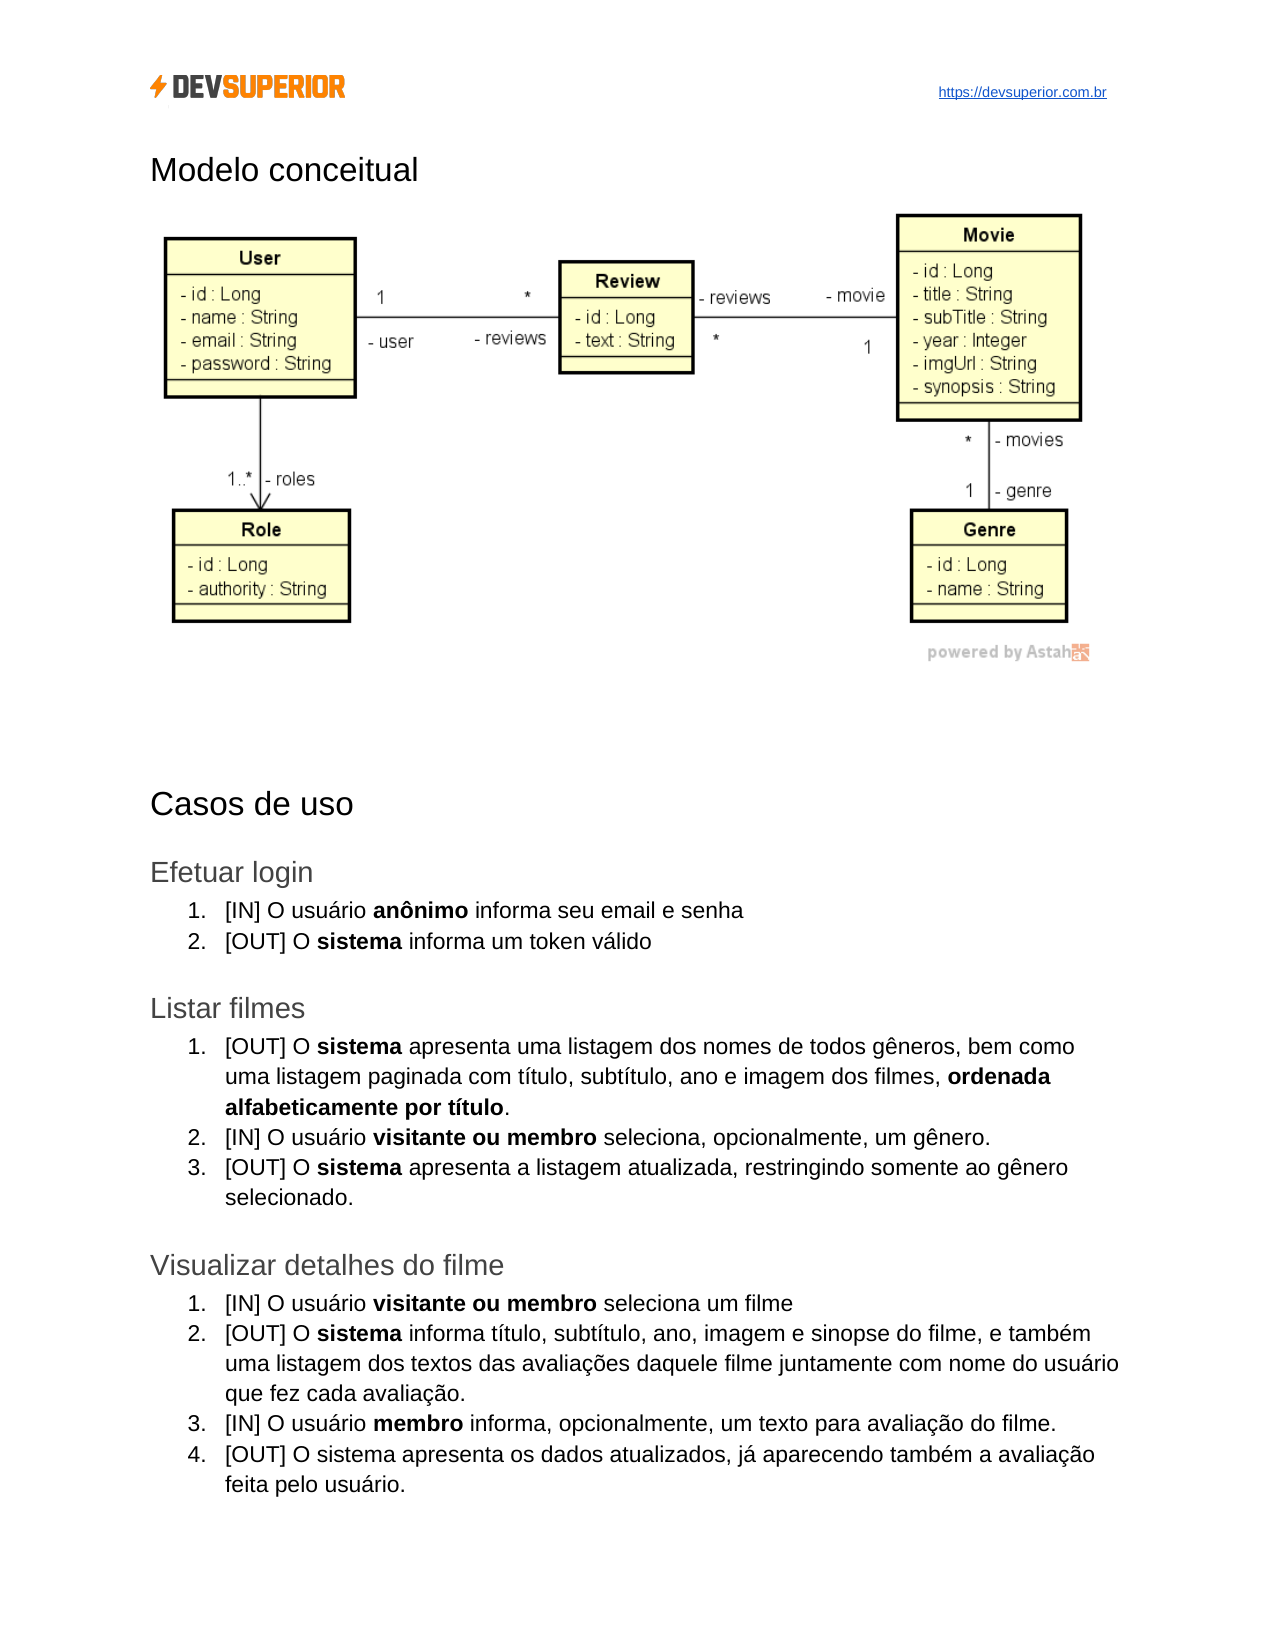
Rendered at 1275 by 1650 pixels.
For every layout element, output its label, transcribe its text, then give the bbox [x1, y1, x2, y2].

list [IN] O usuário membro informa, opcionalmente, um texto para avaliação do filme. [187, 1410, 1125, 1437]
list [OUT] O sistema apresenta os dados atualizados, já aparecendo também a avaliação feita pelo usuário. [187, 1441, 1125, 1497]
list [IN] O usuário visitante ou membro seleciona um filme [187, 1289, 1125, 1316]
list [OUT] O sistema informa título, subtítulo, ano, imagem e sinopse do filme, e também uma listagem dos textos das avaliações daquele filme juntamente com nome do usuário que fez cada avaliação. [187, 1320, 1125, 1406]
subtitle Visualizar detalhes do filme [150, 1248, 1125, 1281]
picture [150, 201, 1095, 667]
subtitle Casos de uso [150, 784, 1125, 822]
picture [150, 75, 345, 98]
subtitle Efetuar login [150, 856, 1125, 889]
list [IN] O usuário anônimo informa seu email e senha [187, 897, 1125, 924]
list [IN] O usuário visitante ou membro seleciona, opcionalmente, um gênero. [187, 1124, 1125, 1150]
subtitle Listar filmes [150, 991, 1125, 1025]
subtitle Modelo conceitual [150, 150, 1125, 188]
list [OUT] O sistema informa um token válido [187, 928, 1125, 954]
list [OUT] O sistema apresenta a listagem atualizada, restringindo somente ao gênero selecionado. [187, 1154, 1125, 1210]
list [OUT] O sistema apresenta uma listagem dos nomes de todos gêneros, bem como uma listagem paginada com título, subtítulo, ano e imagem dos filmes, ordenada alfabeticamente por título. [187, 1033, 1125, 1120]
